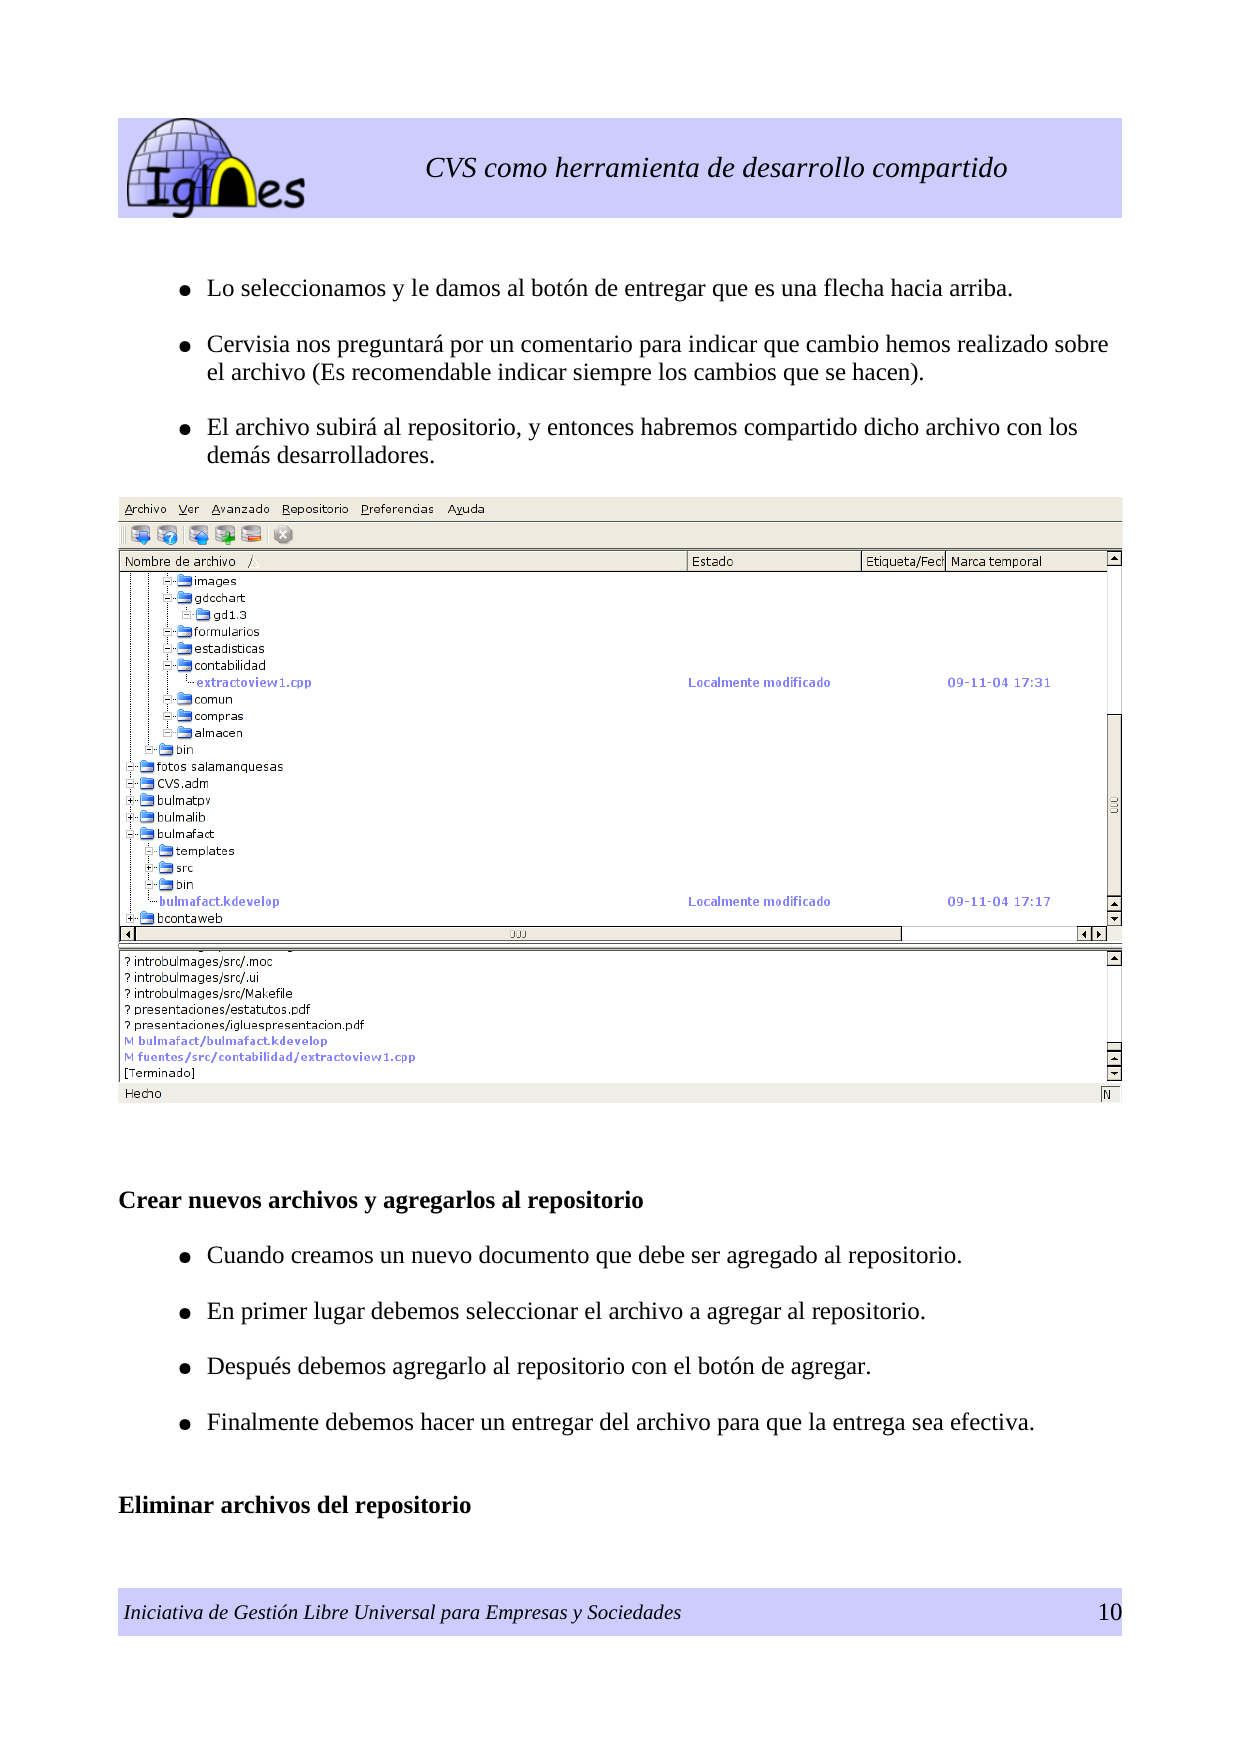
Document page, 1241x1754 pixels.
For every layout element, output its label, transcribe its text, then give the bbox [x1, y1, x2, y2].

list Después debemos agregarlo al repositorio con el botón de agregar. [177, 1352, 1122, 1380]
text Crear nuevos archivos y agregarlos al repositorio [118, 1186, 1122, 1214]
picture [118, 118, 1122, 218]
list El archivo subirá al repositorio, y entonces habremos compartido dicho archivo con los demás desarrolladores. [177, 413, 1122, 468]
picture [118, 1588, 1122, 1636]
list En primer lugar debemos seleccionar el archivo a agregar al repositorio. [177, 1297, 1122, 1324]
picture [118, 496, 1123, 1103]
list Lo seleccionamos y le damos al botón de entregar que es una flecha hacia arriba. [177, 274, 1122, 302]
text Eliminar archivos del repositorio [118, 1491, 1122, 1518]
list Cuando creamos un nuevo documento que debe ser agregado al repositorio. [177, 1241, 1122, 1269]
list Cervisia nos preguntará por un comentario para indicar que cambio hemos realizado sobre el archivo (Es recomendable indicar siempre los cambios que se hacen). [177, 330, 1122, 385]
list Finalmente debemos hacer un entregar del archivo para que la entrega sea efectiva. [177, 1408, 1122, 1435]
